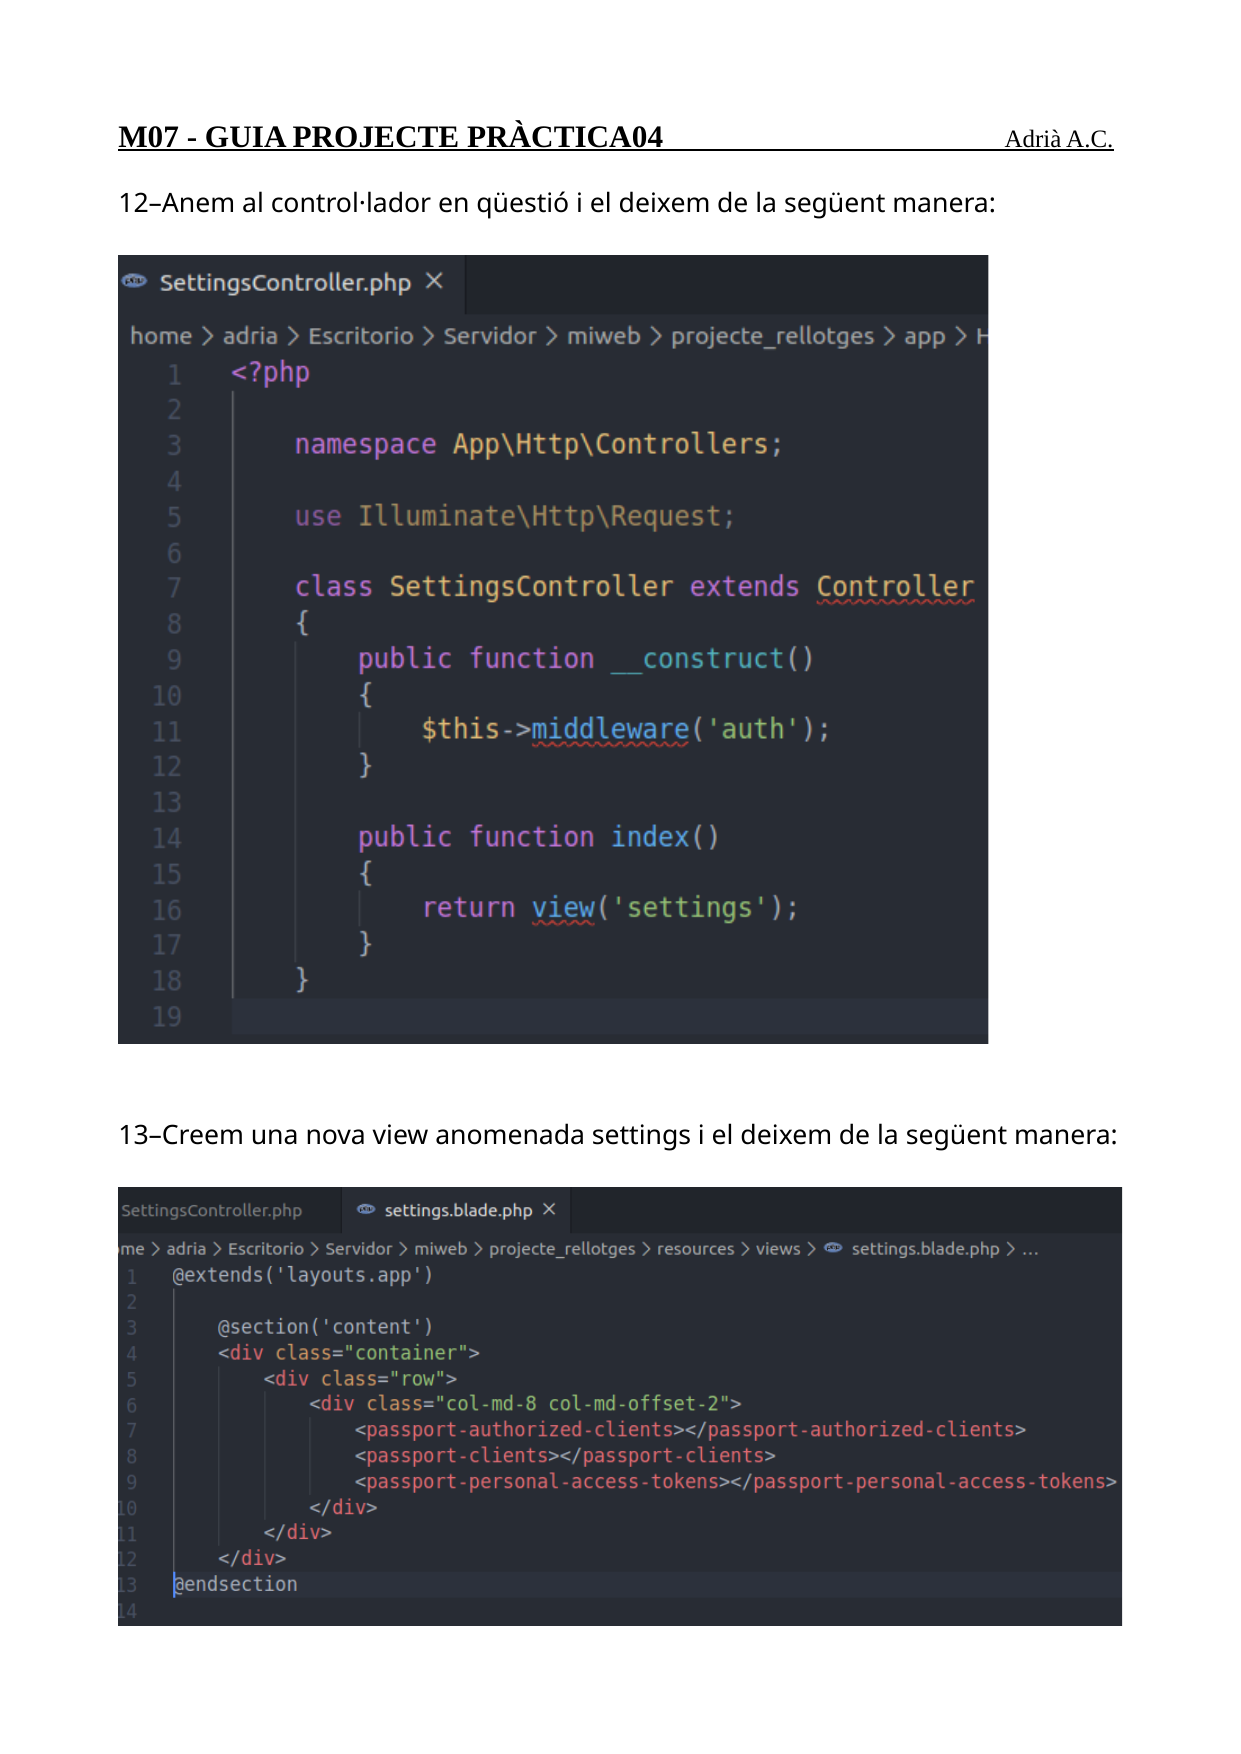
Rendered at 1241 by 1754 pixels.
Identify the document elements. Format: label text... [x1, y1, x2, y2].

text 12–Anem al control·lador en qüestió i el deixem de la següent manera: [118, 183, 1122, 220]
picture [118, 255, 989, 1044]
text 13–Creem una nova view anomenada settings i el deixem de la següent manera: [118, 1116, 1122, 1152]
picture [118, 1187, 1123, 1626]
